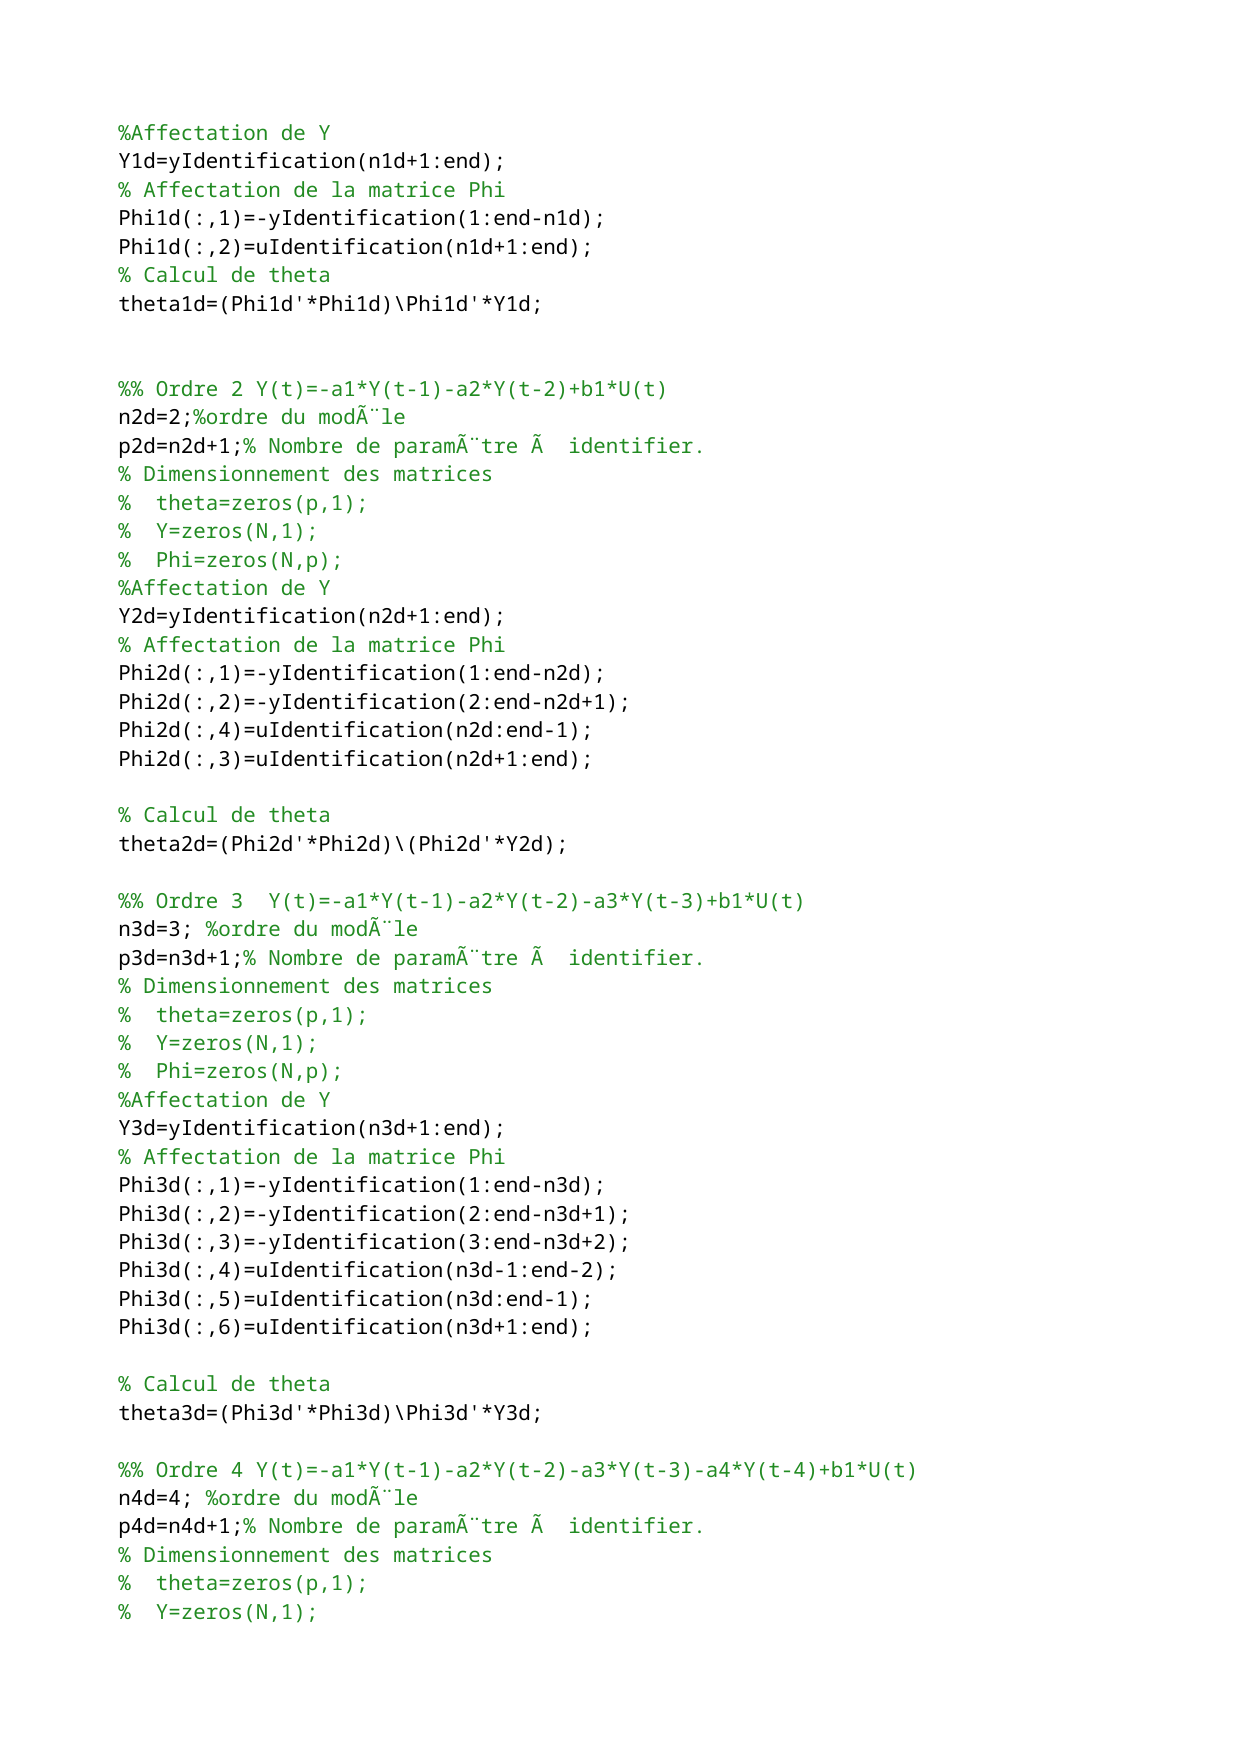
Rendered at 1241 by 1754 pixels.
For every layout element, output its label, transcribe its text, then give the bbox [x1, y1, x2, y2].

text Y2d=yIdentification(n2d+1:end); [118, 602, 1122, 630]
text %Affectation de Y [118, 573, 1122, 602]
text % Dimensionnement des matrices [118, 971, 1122, 1000]
text % Affectation de la matrice Phi [118, 175, 1122, 203]
text % theta=zeros(p,1); [118, 1568, 1122, 1597]
text Y3d=yIdentification(n3d+1:end); [118, 1113, 1122, 1142]
text Phi2d(:,1)=-yIdentification(1:end-n2d); [118, 658, 1122, 687]
text Y1d=yIdentification(n1d+1:end); [118, 147, 1122, 175]
text % Phi=zeros(N,p); [118, 1057, 1122, 1085]
text % Dimensionnement des matrices [118, 1540, 1122, 1568]
text Phi1d(:,1)=-yIdentification(1:end-n1d); [118, 203, 1122, 232]
text %Affectation de Y [118, 1085, 1122, 1113]
text theta1d=(Phi1d'*Phi1d)\Phi1d'*Y1d; [118, 289, 1122, 317]
text Phi3d(:,3)=-yIdentification(3:end-n3d+2); [118, 1227, 1122, 1256]
text Phi2d(:,2)=-yIdentification(2:end-n2d+1); [118, 687, 1122, 715]
text n3d=3; %ordre du modÃ¨le [118, 914, 1122, 943]
text % Y=zeros(N,1); [118, 1028, 1122, 1057]
text % Phi=zeros(N,p); [118, 545, 1122, 573]
text % Y=zeros(N,1); [118, 1597, 1122, 1625]
text % Calcul de theta [118, 801, 1122, 829]
text p4d=n4d+1;% Nombre de paramÃ¨tre Ã identifier. [118, 1512, 1122, 1540]
text % Calcul de theta [118, 1369, 1122, 1398]
text Phi3d(:,5)=uIdentification(n3d:end-1); [118, 1284, 1122, 1312]
text % Calcul de theta [118, 260, 1122, 289]
text p2d=n2d+1;% Nombre de paramÃ¨tre Ã identifier. [118, 431, 1122, 459]
text %% Ordre 3 Y(t)=-a1*Y(t-1)-a2*Y(t-2)-a3*Y(t-3)+b1*U(t) [118, 886, 1122, 914]
text % Dimensionnement des matrices [118, 459, 1122, 488]
text % Affectation de la matrice Phi [118, 630, 1122, 658]
text % Affectation de la matrice Phi [118, 1142, 1122, 1170]
text theta3d=(Phi3d'*Phi3d)\Phi3d'*Y3d; [118, 1398, 1122, 1426]
text %Affectation de Y [118, 118, 1122, 147]
text Phi3d(:,1)=-yIdentification(1:end-n3d); [118, 1170, 1122, 1199]
text Phi3d(:,2)=-yIdentification(2:end-n3d+1); [118, 1199, 1122, 1227]
text Phi3d(:,6)=uIdentification(n3d+1:end); [118, 1312, 1122, 1341]
text n2d=2;%ordre du modÃ¨le [118, 402, 1122, 431]
text theta2d=(Phi2d'*Phi2d)\(Phi2d'*Y2d); [118, 829, 1122, 857]
text Phi3d(:,4)=uIdentification(n3d-1:end-2); [118, 1256, 1122, 1284]
text p3d=n3d+1;% Nombre de paramÃ¨tre Ã identifier. [118, 943, 1122, 971]
text % theta=zeros(p,1); [118, 1000, 1122, 1028]
text n4d=4; %ordre du modÃ¨le [118, 1483, 1122, 1512]
text %% Ordre 2 Y(t)=-a1*Y(t-1)-a2*Y(t-2)+b1*U(t) [118, 374, 1122, 402]
text Phi2d(:,4)=uIdentification(n2d:end-1); [118, 715, 1122, 744]
text %% Ordre 4 Y(t)=-a1*Y(t-1)-a2*Y(t-2)-a3*Y(t-3)-a4*Y(t-4)+b1*U(t) [118, 1455, 1122, 1483]
text Phi1d(:,2)=uIdentification(n1d+1:end); [118, 232, 1122, 260]
text % theta=zeros(p,1); [118, 488, 1122, 516]
text Phi2d(:,3)=uIdentification(n2d+1:end); [118, 744, 1122, 772]
text % Y=zeros(N,1); [118, 516, 1122, 545]
